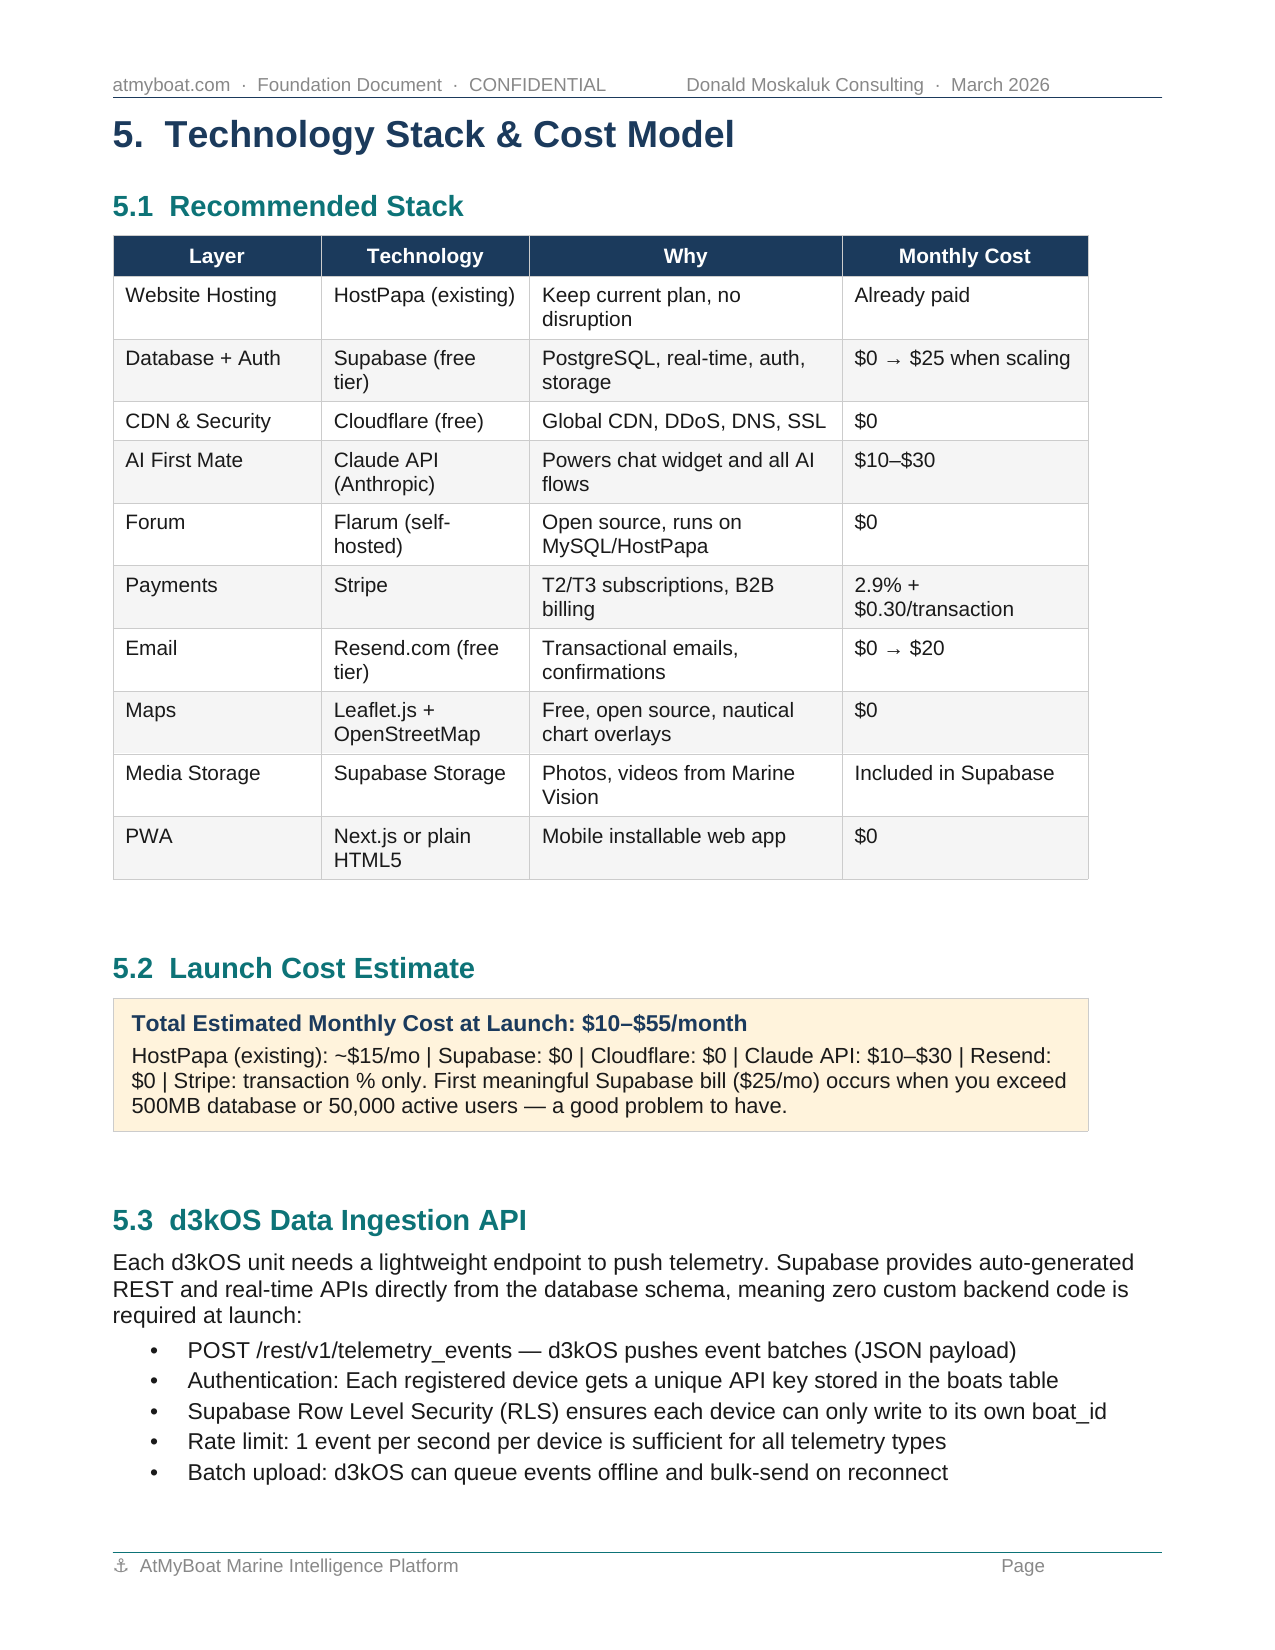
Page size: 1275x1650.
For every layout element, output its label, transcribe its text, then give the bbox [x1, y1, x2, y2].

table_cell Supabase (free tier) [322, 340, 529, 401]
table_cell Supabase Storage [322, 755, 529, 816]
subtitle 5.1 Recommended Stack [112, 189, 1162, 222]
table_header Technology [322, 236, 529, 276]
table_header Total Estimated Monthly Cost at Launch: $10–$55/month HostPapa (existing): ~$15/mo | Supabase: $0 | Cloudflare: $0 | Claude API: $10–$30 | Resend: $0 | Stripe: transaction % only. First meaningful Supabase bill ($25/mo) occurs when you exceed 500MB database or 50,000 active users — a good problem to have. [114, 999, 1088, 1131]
table_cell Website Hosting [114, 277, 321, 338]
subtitle 5.3 d3kOS Data Ingestion API [112, 1203, 1162, 1237]
table_cell Maps [114, 692, 321, 753]
table_header Monthly Cost [843, 236, 1088, 276]
table_cell Leaflet.js + OpenStreetMap [322, 692, 529, 753]
table_cell Email [114, 629, 321, 691]
table_cell $0 → $25 when scaling [843, 340, 1088, 401]
table_cell PostgreSQL, real-time, auth, storage [530, 340, 842, 401]
table_cell Stripe [322, 566, 529, 628]
table_cell $0 [843, 817, 1088, 879]
table_cell 2.9% + $0.30/transaction [843, 566, 1088, 628]
table_cell AI First Mate [114, 441, 321, 503]
list Batch upload: d3kOS can queue events offline and bulk-send on reconnect [150, 1459, 1162, 1485]
subtitle 5. Technology Stack & Cost Model [112, 112, 1162, 156]
list Authentication: Each registered device gets a unique API key stored in the boats table [150, 1367, 1162, 1393]
table_cell Media Storage [114, 755, 321, 816]
table_cell T2/T3 subscriptions, B2B billing [530, 566, 842, 628]
table_header Why [530, 236, 842, 276]
table_cell $0 [843, 504, 1088, 565]
text Each d3kOS unit needs a lightweight endpoint to push telemetry. Supabase provides auto-generated REST and real-time APIs directly from the database schema, meaning zero custom backend code is required at launch: [112, 1249, 1162, 1328]
table_cell Open source, runs on MySQL/HostPapa [530, 504, 842, 565]
table_cell $0 [843, 692, 1088, 753]
table_cell Free, open source, nautical chart overlays [530, 692, 842, 753]
table_cell Claude API (Anthropic) [322, 441, 529, 503]
table_cell Transactional emails, confirmations [530, 629, 842, 691]
table_cell Forum [114, 504, 321, 565]
list Supabase Row Level Security (RLS) ensures each device can only write to its own boat_id [150, 1398, 1162, 1424]
table_cell CDN & Security [114, 402, 321, 440]
table_cell Flarum (self-hosted) [322, 504, 529, 565]
table_cell Payments [114, 566, 321, 628]
table_cell Cloudflare (free) [322, 402, 529, 440]
table_cell Photos, videos from Marine Vision [530, 755, 842, 816]
list Rate limit: 1 event per second per device is sufficient for all telemetry types [150, 1428, 1162, 1454]
table_cell $10–$30 [843, 441, 1088, 503]
table_cell Keep current plan, no disruption [530, 277, 842, 338]
table_cell $0 [843, 402, 1088, 440]
table_cell Database + Auth [114, 340, 321, 401]
subtitle 5.2 Launch Cost Estimate [112, 951, 1162, 985]
table_cell Global CDN, DDoS, DNS, SSL [530, 402, 842, 440]
table_cell $0 → $20 [843, 629, 1088, 691]
table_cell PWA [114, 817, 321, 879]
table_cell Included in Supabase [843, 755, 1088, 816]
list POST /rest/v1/telemetry_events — d3kOS pushes event batches (JSON payload) [150, 1337, 1162, 1363]
table_cell Mobile installable web app [530, 817, 842, 879]
table_cell Resend.com (free tier) [322, 629, 529, 691]
table_cell Next.js or plain HTML5 [322, 817, 529, 879]
table_cell Powers chat widget and all AI flows [530, 441, 842, 503]
table_cell Already paid [843, 277, 1088, 338]
table_header Layer [114, 236, 321, 276]
table_cell HostPapa (existing) [322, 277, 529, 338]
